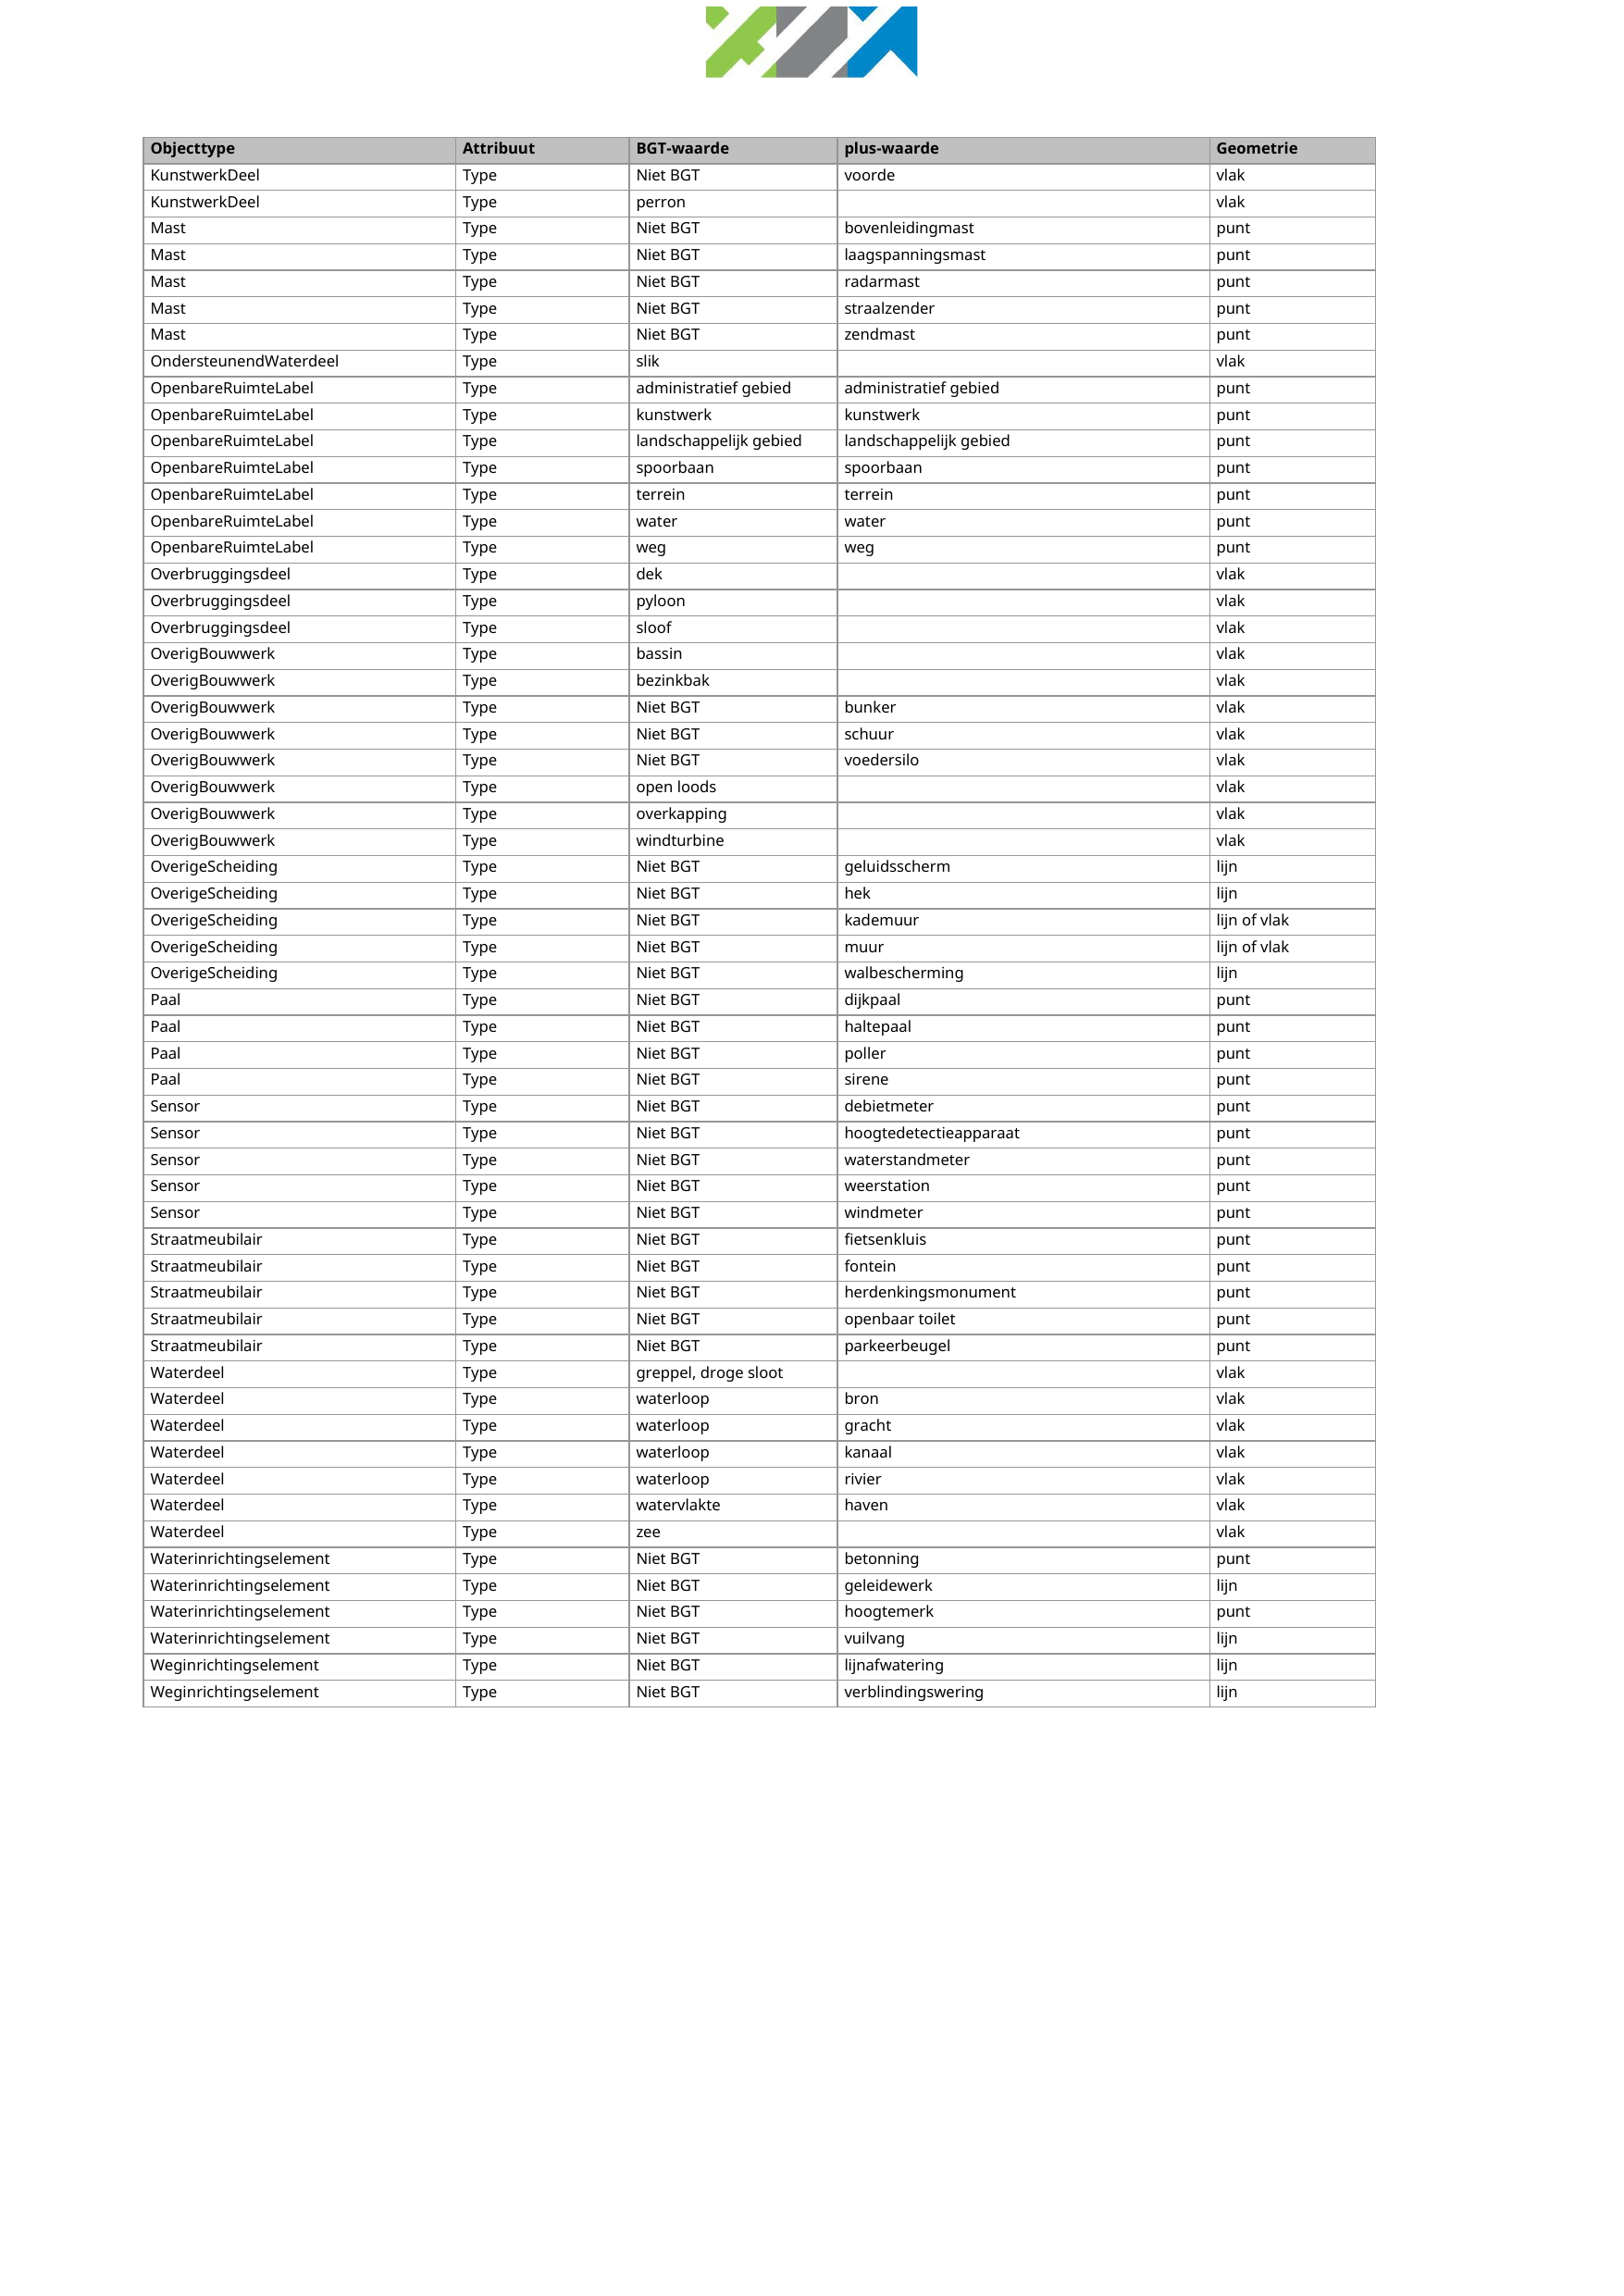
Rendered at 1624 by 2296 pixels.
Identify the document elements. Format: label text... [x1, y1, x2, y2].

table_cell Type [456, 217, 628, 243]
table_cell Type [456, 1096, 628, 1121]
table_cell lijn [1210, 1628, 1375, 1653]
table_cell Type [456, 1069, 628, 1095]
table_cell Type [456, 643, 628, 669]
table_cell waterloop [630, 1415, 837, 1440]
table_cell spoorbaan [838, 457, 1209, 482]
table_cell Niet BGT [630, 883, 837, 908]
table_cell vlak [1210, 1415, 1375, 1440]
table_cell OverigeScheiding [144, 883, 455, 908]
table_cell muur [838, 936, 1209, 962]
table_cell debietmeter [838, 1096, 1209, 1121]
table_cell weg [838, 537, 1209, 563]
table_cell Niet BGT [630, 1042, 837, 1068]
table_cell landschappelijk gebied [630, 430, 837, 456]
table_cell laagspanningsmast [838, 244, 1209, 269]
table_cell punt [1210, 537, 1375, 563]
table_cell Niet BGT [630, 1655, 837, 1680]
table_cell voorde [838, 165, 1209, 190]
table_cell OpenbareRuimteLabel [144, 537, 455, 563]
table_cell Type [456, 856, 628, 882]
table_cell punt [1210, 1309, 1375, 1334]
table_cell lijn of vlak [1210, 936, 1375, 962]
table_cell Type [456, 962, 628, 988]
table_cell water [630, 510, 837, 536]
table_cell Type [456, 1175, 628, 1201]
table_cell waterloop [630, 1388, 837, 1414]
table_cell OverigBouwwerk [144, 723, 455, 749]
table_cell punt [1210, 457, 1375, 482]
table_cell Niet BGT [630, 1175, 837, 1201]
table_cell Waterdeel [144, 1442, 455, 1467]
table_cell terrein [838, 484, 1209, 509]
table_header Geometrie [1210, 138, 1375, 163]
table_cell [838, 1521, 1209, 1546]
table_cell Niet BGT [630, 271, 837, 296]
table_cell vlak [1210, 643, 1375, 669]
table_cell bezinkbak [630, 670, 837, 695]
table_cell [838, 803, 1209, 828]
table_cell Niet BGT [630, 1601, 837, 1627]
table_cell Type [456, 670, 628, 695]
table_cell Niet BGT [630, 1255, 837, 1281]
table_cell punt [1210, 217, 1375, 243]
table_header Objecttype [144, 138, 455, 163]
table_cell Waterdeel [144, 1468, 455, 1494]
table_cell Niet BGT [630, 697, 837, 722]
table_cell Paal [144, 989, 455, 1014]
table_cell vlak [1210, 564, 1375, 589]
table_cell Mast [144, 297, 455, 323]
table_cell waterloop [630, 1468, 837, 1494]
table_cell punt [1210, 297, 1375, 323]
table_cell OverigBouwwerk [144, 776, 455, 801]
table_cell voedersilo [838, 750, 1209, 776]
table_cell vuilvang [838, 1628, 1209, 1653]
table_cell vlak [1210, 829, 1375, 855]
table_cell kademuur [838, 910, 1209, 935]
table_cell punt [1210, 244, 1375, 269]
table_cell KunstwerkDeel [144, 191, 455, 217]
table_cell Type [456, 537, 628, 563]
table_header plus-waarde [838, 138, 1209, 163]
table_cell Type [456, 510, 628, 536]
table_cell vlak [1210, 776, 1375, 801]
table_cell OndersteunendWaterdeel [144, 351, 455, 376]
table_cell schuur [838, 723, 1209, 749]
table_cell haltepaal [838, 1016, 1209, 1041]
table_cell fontein [838, 1255, 1209, 1281]
table_cell Type [456, 165, 628, 190]
table_cell OpenbareRuimteLabel [144, 457, 455, 482]
table_cell punt [1210, 510, 1375, 536]
table_cell OpenbareRuimteLabel [144, 378, 455, 403]
table_cell [838, 191, 1209, 217]
table_cell vlak [1210, 191, 1375, 217]
table_cell Type [456, 697, 628, 722]
table_cell Niet BGT [630, 1202, 837, 1227]
table_cell openbaar toilet [838, 1309, 1209, 1334]
table_cell Type [456, 1442, 628, 1467]
table_cell Overbruggingsdeel [144, 590, 455, 615]
table_cell punt [1210, 1229, 1375, 1254]
table_cell vlak [1210, 670, 1375, 695]
table_cell dijkpaal [838, 989, 1209, 1014]
table_cell bron [838, 1388, 1209, 1414]
table_cell vlak [1210, 697, 1375, 722]
table_cell [838, 776, 1209, 801]
table_cell punt [1210, 1202, 1375, 1227]
table_cell Niet BGT [630, 1069, 837, 1095]
table_cell dek [630, 564, 837, 589]
table_cell vlak [1210, 616, 1375, 642]
table_cell Waterdeel [144, 1495, 455, 1520]
table_cell Niet BGT [630, 217, 837, 243]
table_cell Type [456, 1521, 628, 1546]
table_cell vlak [1210, 750, 1375, 776]
table_cell Waterdeel [144, 1361, 455, 1387]
table_cell Type [456, 1628, 628, 1653]
table_cell Type [456, 1202, 628, 1227]
table_cell Type [456, 378, 628, 403]
table_cell vlak [1210, 1388, 1375, 1414]
table_cell punt [1210, 1069, 1375, 1095]
table_cell walbescherming [838, 962, 1209, 988]
table_cell Type [456, 1388, 628, 1414]
table_cell Sensor [144, 1202, 455, 1227]
table_cell Type [456, 430, 628, 456]
table_cell Mast [144, 217, 455, 243]
table_cell OverigBouwwerk [144, 829, 455, 855]
table_cell Type [456, 1361, 628, 1387]
table_cell Niet BGT [630, 165, 837, 190]
table_cell watervlakte [630, 1495, 837, 1520]
table_cell Niet BGT [630, 1681, 837, 1706]
table_cell Type [456, 883, 628, 908]
table_cell hoogtedetectieapparaat [838, 1123, 1209, 1148]
table_cell Type [456, 324, 628, 350]
table_cell Type [456, 616, 628, 642]
table_cell haven [838, 1495, 1209, 1520]
table_cell kunstwerk [630, 403, 837, 429]
table_cell [838, 564, 1209, 589]
table_cell vlak [1210, 590, 1375, 615]
table_cell Type [456, 776, 628, 801]
table_cell straalzender [838, 297, 1209, 323]
table_cell Type [456, 590, 628, 615]
table_cell Niet BGT [630, 1548, 837, 1573]
table_cell lijn [1210, 1655, 1375, 1680]
table_cell waterloop [630, 1442, 837, 1467]
table_cell Type [456, 1335, 628, 1360]
table_cell punt [1210, 1096, 1375, 1121]
table_header BGT-waarde [630, 138, 837, 163]
table_cell vlak [1210, 1521, 1375, 1546]
table_cell punt [1210, 324, 1375, 350]
table_cell OverigeScheiding [144, 962, 455, 988]
table_cell administratief gebied [630, 378, 837, 403]
table_cell Type [456, 1282, 628, 1308]
table_cell Sensor [144, 1175, 455, 1201]
table_cell Type [456, 723, 628, 749]
table_cell Niet BGT [630, 1229, 837, 1254]
table_cell Niet BGT [630, 1123, 837, 1148]
table_cell waterstandmeter [838, 1148, 1209, 1174]
table_cell OpenbareRuimteLabel [144, 510, 455, 536]
table_cell OverigBouwwerk [144, 670, 455, 695]
table_cell [838, 1361, 1209, 1387]
table_cell Type [456, 1415, 628, 1440]
table_cell Niet BGT [630, 1309, 837, 1334]
table_cell vlak [1210, 1442, 1375, 1467]
table_cell water [838, 510, 1209, 536]
table_cell Type [456, 271, 628, 296]
table_cell OverigBouwwerk [144, 750, 455, 776]
table_cell lijn [1210, 1574, 1375, 1600]
table_cell administratief gebied [838, 378, 1209, 403]
table_cell Niet BGT [630, 1148, 837, 1174]
table_cell lijn [1210, 1681, 1375, 1706]
table_cell Weginrichtingselement [144, 1655, 455, 1680]
table_cell Type [456, 564, 628, 589]
table_cell lijnafwatering [838, 1655, 1209, 1680]
table_cell betonning [838, 1548, 1209, 1573]
table_cell Type [456, 1229, 628, 1254]
table_cell punt [1210, 1016, 1375, 1041]
table_cell Niet BGT [630, 297, 837, 323]
table_cell verblindingswering [838, 1681, 1209, 1706]
table_cell Waterdeel [144, 1388, 455, 1414]
table_cell punt [1210, 1255, 1375, 1281]
table_cell OverigeScheiding [144, 856, 455, 882]
table_cell Type [456, 457, 628, 482]
table_cell Niet BGT [630, 989, 837, 1014]
table_cell overkapping [630, 803, 837, 828]
table_cell hoogtemerk [838, 1601, 1209, 1627]
table_cell rivier [838, 1468, 1209, 1494]
table_cell Type [456, 403, 628, 429]
table_cell weg [630, 537, 837, 563]
table_cell Type [456, 1548, 628, 1573]
table_cell Niet BGT [630, 962, 837, 988]
table_cell bovenleidingmast [838, 217, 1209, 243]
table_cell Type [456, 1655, 628, 1680]
table_cell zendmast [838, 324, 1209, 350]
table_cell windmeter [838, 1202, 1209, 1227]
table_cell slik [630, 351, 837, 376]
table_cell Niet BGT [630, 910, 837, 935]
table_cell fietsenkluis [838, 1229, 1209, 1254]
table_cell pyloon [630, 590, 837, 615]
table_cell Niet BGT [630, 1282, 837, 1308]
table_cell sirene [838, 1069, 1209, 1095]
table_cell OpenbareRuimteLabel [144, 430, 455, 456]
table_cell Type [456, 351, 628, 376]
table_cell poller [838, 1042, 1209, 1068]
table_cell Niet BGT [630, 324, 837, 350]
table_cell Paal [144, 1069, 455, 1095]
table_cell vlak [1210, 1495, 1375, 1520]
table_cell Waterinrichtingselement [144, 1574, 455, 1600]
table_cell OverigeScheiding [144, 936, 455, 962]
table_cell lijn [1210, 962, 1375, 988]
table_cell [838, 670, 1209, 695]
table_cell lijn of vlak [1210, 910, 1375, 935]
table_cell Type [456, 1123, 628, 1148]
table_cell kanaal [838, 1442, 1209, 1467]
table_cell Niet BGT [630, 1016, 837, 1041]
table_cell Type [456, 1468, 628, 1494]
table_cell vlak [1210, 803, 1375, 828]
table_cell KunstwerkDeel [144, 165, 455, 190]
table_cell Niet BGT [630, 1628, 837, 1653]
table_cell punt [1210, 403, 1375, 429]
table_cell hek [838, 883, 1209, 908]
table_cell Type [456, 1309, 628, 1334]
table_cell Straatmeubilair [144, 1255, 455, 1281]
table_cell Niet BGT [630, 1574, 837, 1600]
table_cell Type [456, 1601, 628, 1627]
table_cell punt [1210, 1123, 1375, 1148]
table_cell punt [1210, 378, 1375, 403]
table_cell Straatmeubilair [144, 1229, 455, 1254]
table_cell Type [456, 1255, 628, 1281]
table_cell Type [456, 829, 628, 855]
table_cell Straatmeubilair [144, 1309, 455, 1334]
table_cell Type [456, 803, 628, 828]
table_cell Niet BGT [630, 856, 837, 882]
table_cell weerstation [838, 1175, 1209, 1201]
table_cell Waterdeel [144, 1415, 455, 1440]
table_cell Waterdeel [144, 1521, 455, 1546]
table_cell punt [1210, 1282, 1375, 1308]
table_cell Niet BGT [630, 1335, 837, 1360]
table_cell kunstwerk [838, 403, 1209, 429]
table_cell Type [456, 1148, 628, 1174]
table_cell punt [1210, 1335, 1375, 1360]
table_cell punt [1210, 1548, 1375, 1573]
table_cell perron [630, 191, 837, 217]
table_cell punt [1210, 1148, 1375, 1174]
table_cell Type [456, 1574, 628, 1600]
table_cell punt [1210, 1601, 1375, 1627]
table_cell OverigeScheiding [144, 910, 455, 935]
table_cell Weginrichtingselement [144, 1681, 455, 1706]
table_cell Sensor [144, 1096, 455, 1121]
table_cell Overbruggingsdeel [144, 616, 455, 642]
table_cell parkeerbeugel [838, 1335, 1209, 1360]
table_cell Waterinrichtingselement [144, 1601, 455, 1627]
table_cell Niet BGT [630, 1096, 837, 1121]
table_cell sloof [630, 616, 837, 642]
table_cell spoorbaan [630, 457, 837, 482]
table_cell Type [456, 244, 628, 269]
table_cell Waterinrichtingselement [144, 1548, 455, 1573]
table_cell punt [1210, 1175, 1375, 1201]
table_cell OverigBouwwerk [144, 697, 455, 722]
table_cell lijn [1210, 856, 1375, 882]
table_cell zee [630, 1521, 837, 1546]
table_cell [838, 590, 1209, 615]
table_cell Type [456, 484, 628, 509]
table_cell radarmast [838, 271, 1209, 296]
table_cell OverigBouwwerk [144, 643, 455, 669]
table_cell Type [456, 297, 628, 323]
table_cell Niet BGT [630, 244, 837, 269]
table_cell punt [1210, 484, 1375, 509]
table_cell Mast [144, 271, 455, 296]
table_cell vlak [1210, 165, 1375, 190]
table_cell Type [456, 1016, 628, 1041]
table_cell OpenbareRuimteLabel [144, 403, 455, 429]
table_cell Type [456, 1495, 628, 1520]
table_cell vlak [1210, 351, 1375, 376]
table_cell Type [456, 989, 628, 1014]
table_cell open loods [630, 776, 837, 801]
table_cell Paal [144, 1016, 455, 1041]
table_cell gracht [838, 1415, 1209, 1440]
table_cell herdenkingsmonument [838, 1282, 1209, 1308]
table_cell [838, 643, 1209, 669]
table_cell Niet BGT [630, 750, 837, 776]
table_cell Overbruggingsdeel [144, 564, 455, 589]
table_cell geluidsscherm [838, 856, 1209, 882]
table_cell bassin [630, 643, 837, 669]
table_cell Sensor [144, 1148, 455, 1174]
table_cell Niet BGT [630, 723, 837, 749]
table_cell windturbine [630, 829, 837, 855]
table_cell Straatmeubilair [144, 1282, 455, 1308]
table_cell Type [456, 1042, 628, 1068]
table_cell OverigBouwwerk [144, 803, 455, 828]
table_cell vlak [1210, 723, 1375, 749]
table_cell Mast [144, 244, 455, 269]
table_cell punt [1210, 430, 1375, 456]
table_cell Sensor [144, 1123, 455, 1148]
table_cell terrein [630, 484, 837, 509]
table_cell [838, 616, 1209, 642]
table_cell Type [456, 191, 628, 217]
table_cell Niet BGT [630, 936, 837, 962]
table_cell [838, 829, 1209, 855]
table_cell OpenbareRuimteLabel [144, 484, 455, 509]
table_cell Type [456, 936, 628, 962]
table_cell punt [1210, 271, 1375, 296]
table_header Attribuut [456, 138, 628, 163]
table_cell Straatmeubilair [144, 1335, 455, 1360]
table_cell greppel, droge sloot [630, 1361, 837, 1387]
table_cell vlak [1210, 1468, 1375, 1494]
table_cell landschappelijk gebied [838, 430, 1209, 456]
table_cell Waterinrichtingselement [144, 1628, 455, 1653]
table_cell bunker [838, 697, 1209, 722]
table_cell Type [456, 1681, 628, 1706]
table_cell punt [1210, 989, 1375, 1014]
table_cell lijn [1210, 883, 1375, 908]
table_cell geleidewerk [838, 1574, 1209, 1600]
table_cell Paal [144, 1042, 455, 1068]
table_cell Mast [144, 324, 455, 350]
table_cell vlak [1210, 1361, 1375, 1387]
table_cell [838, 351, 1209, 376]
table_cell Type [456, 750, 628, 776]
table_cell punt [1210, 1042, 1375, 1068]
table_cell Type [456, 910, 628, 935]
